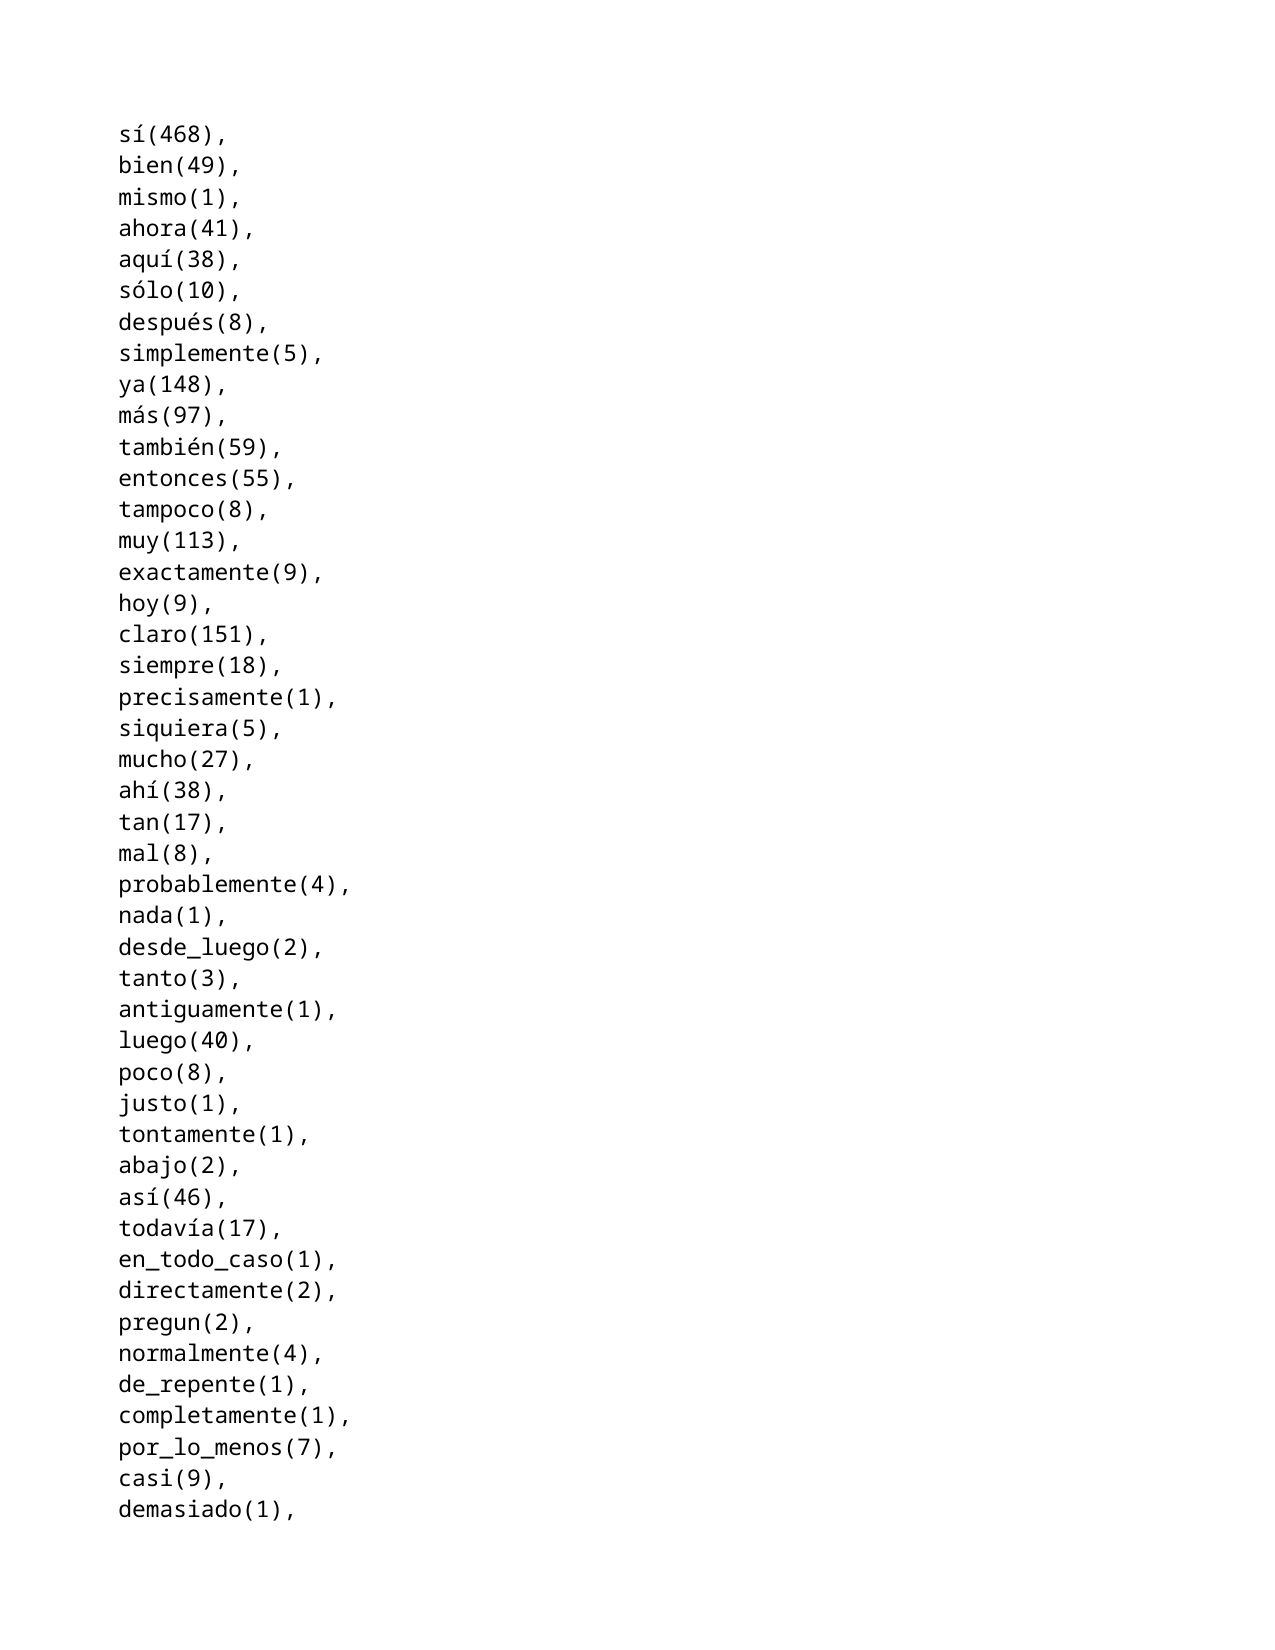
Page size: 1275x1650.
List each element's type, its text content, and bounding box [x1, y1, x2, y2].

text entonces(55), [118, 462, 1157, 493]
text ahora(41), [118, 212, 1157, 243]
text completamente(1), [118, 1399, 1157, 1431]
text demasiado(1), [118, 1493, 1157, 1524]
text sólo(10), [118, 274, 1157, 306]
text tan(17), [118, 806, 1157, 837]
text así(46), [118, 1181, 1157, 1212]
text de_repente(1), [118, 1368, 1157, 1399]
text claro(151), [118, 618, 1157, 649]
text por_lo_menos(7), [118, 1431, 1157, 1462]
text mismo(1), [118, 181, 1157, 212]
text simplemente(5), [118, 337, 1157, 368]
text precisamente(1), [118, 681, 1157, 712]
text luego(40), [118, 1024, 1157, 1056]
text ya(148), [118, 368, 1157, 399]
text antiguamente(1), [118, 993, 1157, 1024]
text después(8), [118, 306, 1157, 337]
text tampoco(8), [118, 493, 1157, 524]
text normalmente(4), [118, 1337, 1157, 1368]
text mucho(27), [118, 743, 1157, 774]
text en_todo_caso(1), [118, 1243, 1157, 1274]
text abajo(2), [118, 1149, 1157, 1181]
text directamente(2), [118, 1274, 1157, 1306]
text mal(8), [118, 837, 1157, 868]
text siempre(18), [118, 649, 1157, 681]
text desde_luego(2), [118, 931, 1157, 962]
text tanto(3), [118, 962, 1157, 993]
text sí(468), [118, 118, 1157, 149]
text bien(49), [118, 149, 1157, 181]
text ahí(38), [118, 774, 1157, 806]
text muy(113), [118, 524, 1157, 556]
text nada(1), [118, 899, 1157, 931]
text tontamente(1), [118, 1118, 1157, 1149]
text más(97), [118, 399, 1157, 431]
text pregun(2), [118, 1306, 1157, 1337]
text justo(1), [118, 1087, 1157, 1118]
text hoy(9), [118, 587, 1157, 618]
text siquiera(5), [118, 712, 1157, 743]
text todavía(17), [118, 1212, 1157, 1243]
text aquí(38), [118, 243, 1157, 274]
text casi(9), [118, 1462, 1157, 1493]
text probablemente(4), [118, 868, 1157, 899]
text también(59), [118, 431, 1157, 462]
text exactamente(9), [118, 556, 1157, 587]
text poco(8), [118, 1056, 1157, 1087]
